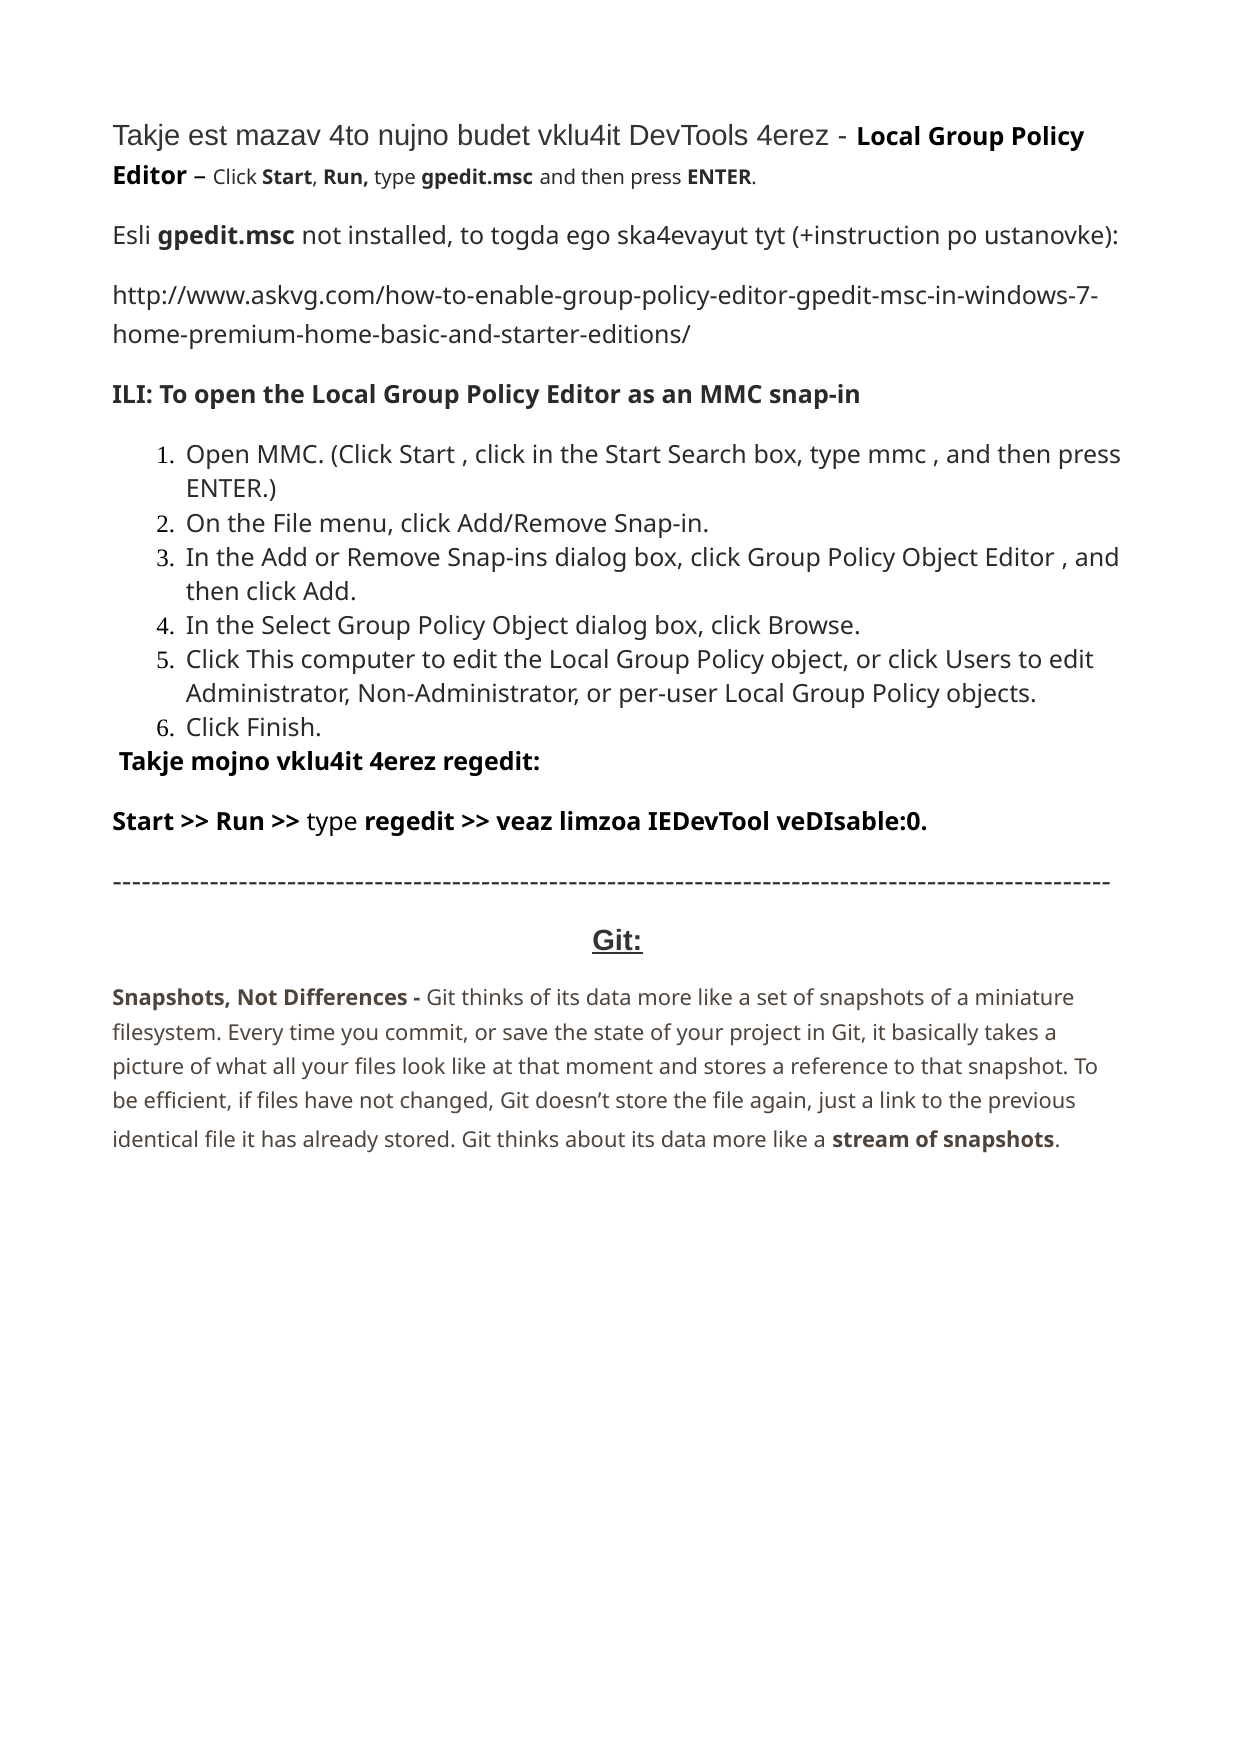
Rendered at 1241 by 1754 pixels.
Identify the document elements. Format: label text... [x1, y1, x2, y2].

text Git: [112, 923, 1122, 957]
text ILI: To open the Local Group Policy Editor as an MMC snap-in [112, 377, 1122, 411]
list Click Finish. [156, 709, 1122, 744]
text Esli gpedit.msc not installed, to togda ego ska4evayut tyt (+instruction po ustanovke): [112, 218, 1122, 252]
text ------------------------------------------------------------------------------------------------------- [112, 864, 1122, 897]
text Takje mojno vklu4it 4erez regedit: [112, 744, 1122, 778]
list In the Select Group Policy Object dialog box, click Browse. [156, 607, 1122, 641]
list On the File menu, click Add/Remove Snap-in. [156, 505, 1122, 539]
list Click This computer to edit the Local Group Policy object, or click Users to edit Administrator, Non-Administrator, or per-user Local Group Policy objects. [156, 641, 1122, 709]
text Snapshots, Not Differences - Git thinks of its data more like a set of snapshots of a miniature filesystem. Every time you commit, or save the state of your project in Git, it basically takes a picture of what all your files look like at that moment and stores a reference to that snapshot. To be efficient, if files have not changed, Git doesn’t store the file again, just a link to the previous identical file it has already stored. Git thinks about its data more like a stream of snapshots. [112, 982, 1122, 1153]
text Takje est mazav 4to nujno budet vklu4it DevTools 4erez - Local Group Policy Editor – Click Start, Run, type gpedit.msc and then press ENTER. [112, 118, 1122, 192]
list Open MMC. (Click Start , click in the Start Search box, type mmc , and then press ENTER.) [156, 437, 1122, 505]
list In the Add or Remove Snap-ins dialog box, click Group Policy Object Editor , and then click Add. [156, 539, 1122, 607]
text http://www.askvg.com/how-to-enable-group-policy-editor-gpedit-msc-in-windows-7-home-premium-home-basic-and-starter-editions/ [112, 278, 1122, 351]
text Start >> Run >> type regedit >> veaz limzoa IEDevTool veDIsable:0. [112, 804, 1122, 838]
